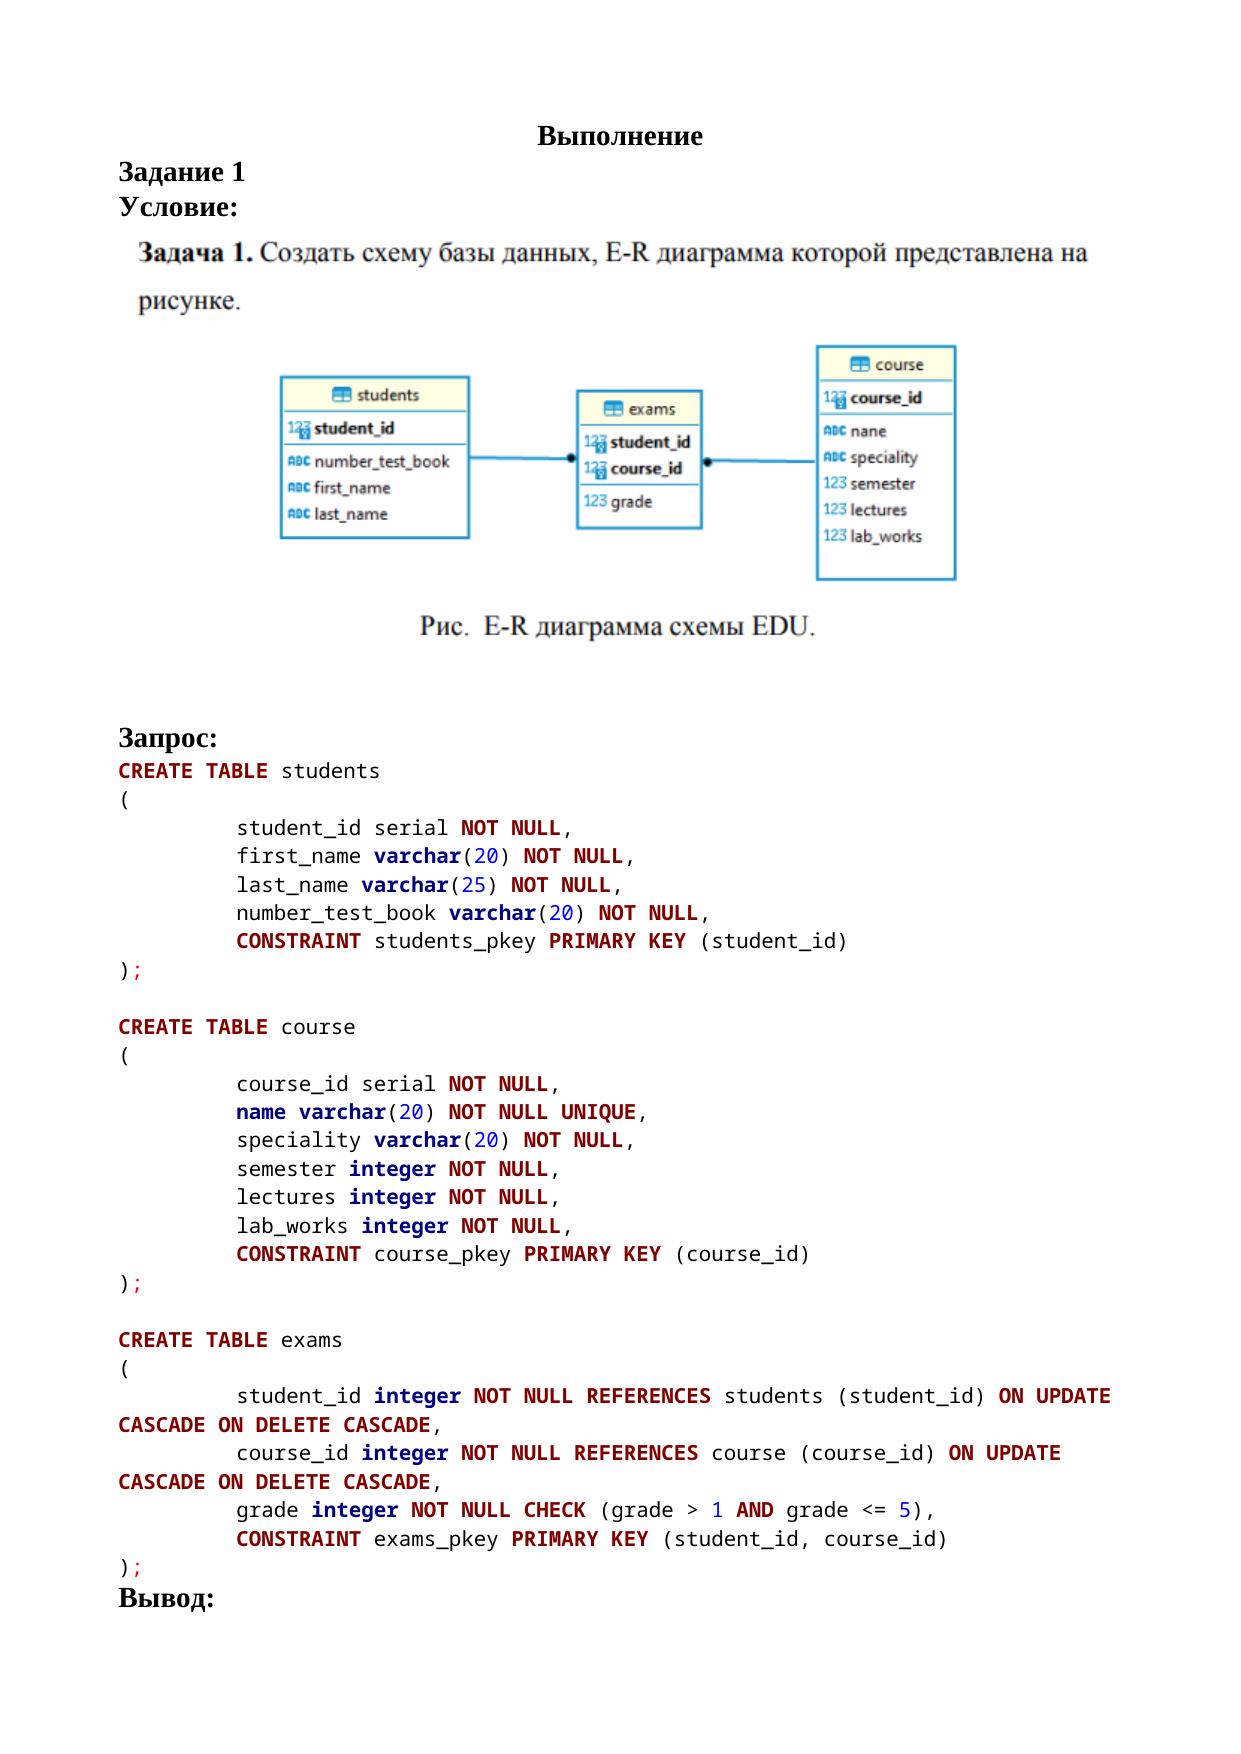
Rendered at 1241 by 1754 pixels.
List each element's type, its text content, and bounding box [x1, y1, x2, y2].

text ( [118, 784, 1122, 813]
text CONSTRAINT exams_pkey PRIMARY KEY (student_id, course_id) [118, 1524, 1122, 1552]
text CREATE TABLE students [118, 756, 1122, 784]
text last_name varchar(25) NOT NULL, [118, 870, 1122, 898]
text lab_works integer NOT NULL, [118, 1211, 1122, 1239]
text CREATE TABLE course [118, 1012, 1122, 1040]
text ); [118, 1268, 1122, 1296]
text name varchar(20) NOT NULL UNIQUE, [118, 1097, 1122, 1126]
text ( [118, 1353, 1122, 1382]
text Вывод: [118, 1581, 1122, 1614]
text first_name varchar(20) NOT NULL, [118, 841, 1122, 870]
text course_id integer NOT NULL REFERENCES course (course_id) ON UPDATE CASCADE ON DELETE CASCADE, [118, 1438, 1122, 1495]
text student_id integer NOT NULL REFERENCES students (student_id) ON UPDATE CASCADE ON DELETE CASCADE, [118, 1382, 1122, 1438]
text CREATE TABLE exams [118, 1325, 1122, 1353]
text Задание 1 [118, 154, 1122, 187]
text ); [118, 955, 1122, 983]
text ); [118, 1552, 1122, 1581]
text ( [118, 1040, 1122, 1069]
text grade integer NOT NULL CHECK (grade > 1 AND grade <= 5), [118, 1495, 1122, 1524]
text lectures integer NOT NULL, [118, 1182, 1122, 1211]
text semester integer NOT NULL, [118, 1154, 1122, 1182]
text Запрос: [118, 720, 1122, 754]
text speciality varchar(20) NOT NULL, [118, 1126, 1122, 1154]
text course_id serial NOT NULL, [118, 1069, 1122, 1097]
text CONSTRAINT course_pkey PRIMARY KEY (course_id) [118, 1239, 1122, 1268]
text student_id serial NOT NULL, [118, 813, 1122, 841]
text number_test_book varchar(20) NOT NULL, [118, 898, 1122, 927]
text Условие: [118, 189, 1122, 223]
picture [132, 224, 1108, 683]
text Выполнение [118, 118, 1122, 152]
text CONSTRAINT students_pkey PRIMARY KEY (student_id) [118, 927, 1122, 955]
